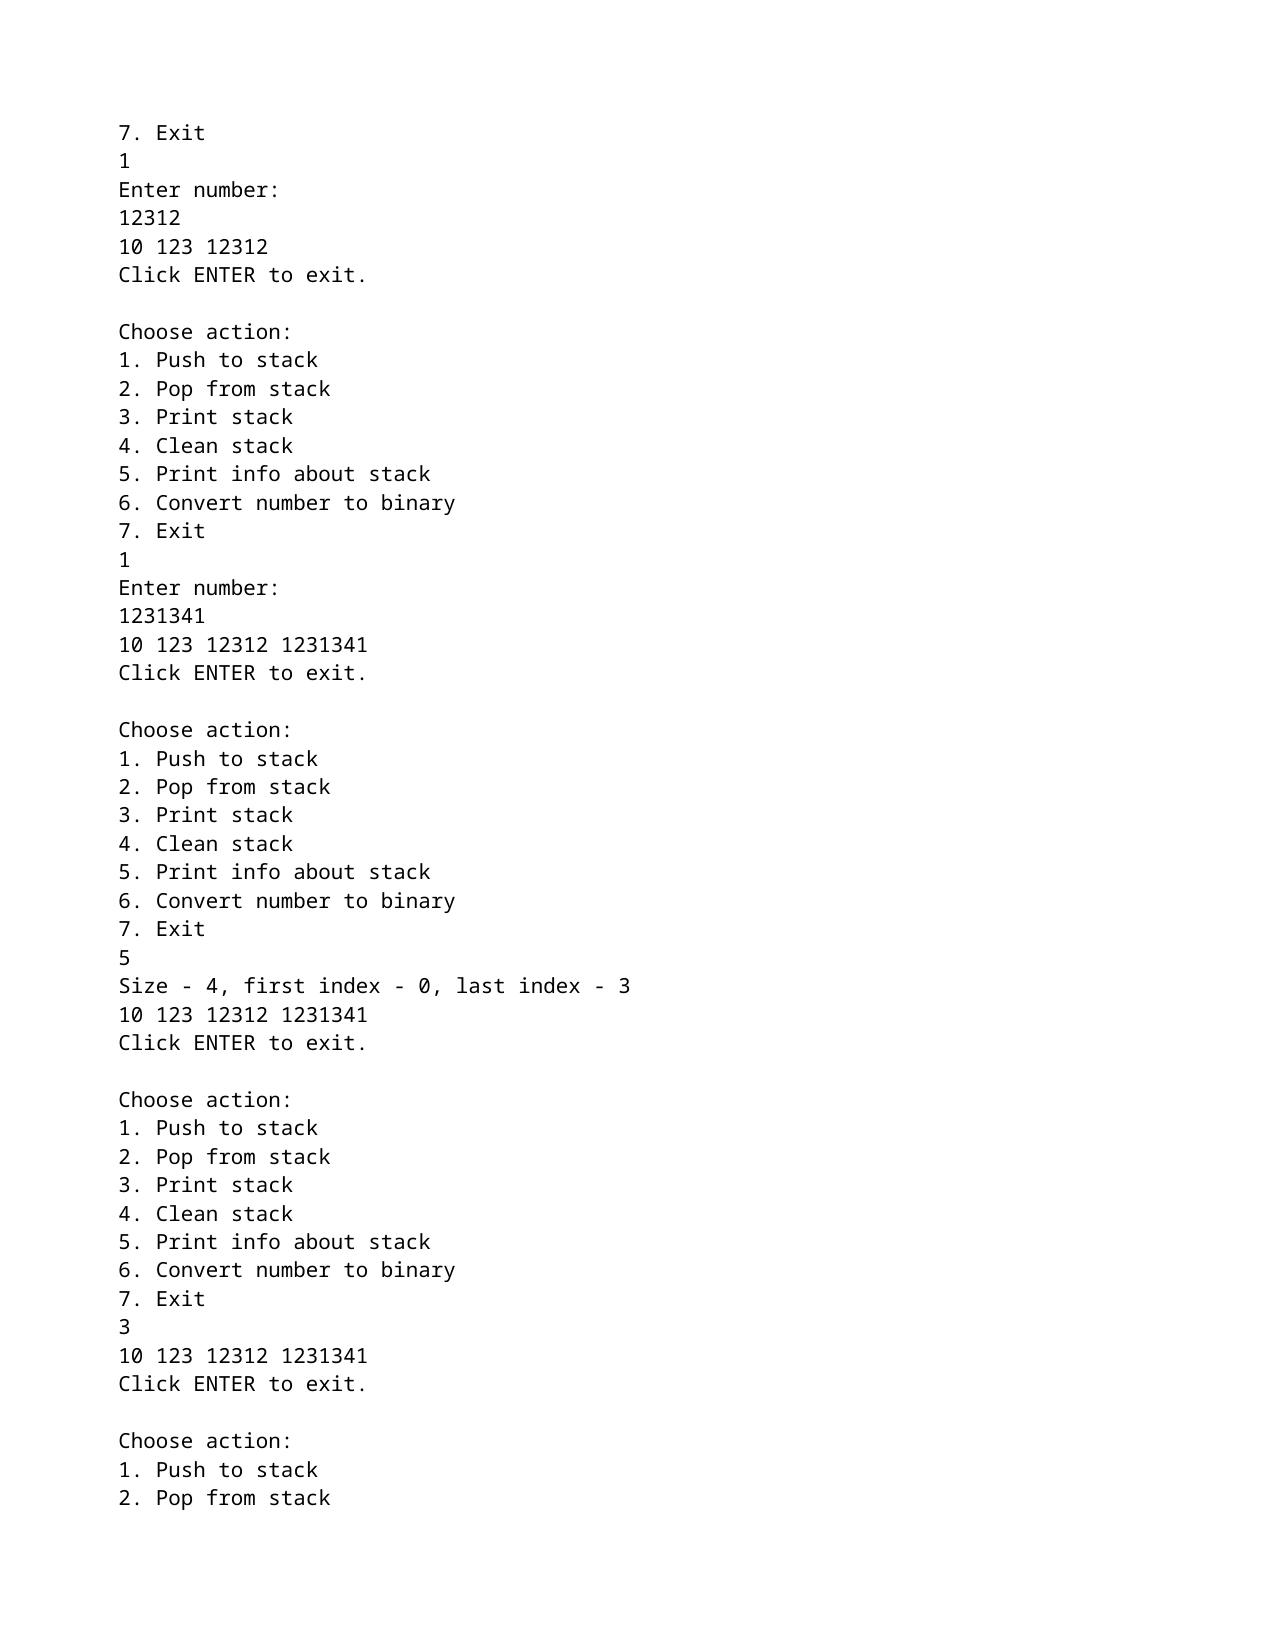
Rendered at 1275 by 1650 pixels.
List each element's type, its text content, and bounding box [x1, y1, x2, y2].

text 10 123 12312 1231341 [118, 1000, 1157, 1028]
text Click ENTER to exit. [118, 658, 1157, 687]
text 7. Exit [118, 118, 1157, 147]
text 10 123 12312 [118, 232, 1157, 260]
text 1. Push to stack [118, 346, 1157, 374]
text 2. Pop from stack [118, 374, 1157, 402]
text 7. Exit [118, 516, 1157, 545]
text 1. Push to stack [118, 744, 1157, 772]
text 12312 [118, 203, 1157, 232]
text Click ENTER to exit. [118, 1028, 1157, 1057]
text 2. Pop from stack [118, 1483, 1157, 1512]
text Click ENTER to exit. [118, 260, 1157, 289]
text 6. Convert number to binary [118, 1256, 1157, 1284]
text 1 [118, 147, 1157, 175]
text 7. Exit [118, 1284, 1157, 1312]
text Click ENTER to exit. [118, 1369, 1157, 1398]
text 3. Print stack [118, 1170, 1157, 1199]
text 1 [118, 545, 1157, 573]
text 1231341 [118, 602, 1157, 630]
text Choose action: [118, 317, 1157, 346]
text Choose action: [118, 715, 1157, 744]
text Choose action: [118, 1426, 1157, 1455]
text 5. Print info about stack [118, 1227, 1157, 1256]
text Enter number: [118, 175, 1157, 203]
text 3. Print stack [118, 402, 1157, 431]
text 4. Clean stack [118, 1199, 1157, 1227]
text 10 123 12312 1231341 [118, 1341, 1157, 1369]
text 5 [118, 943, 1157, 971]
text 1. Push to stack [118, 1113, 1157, 1142]
text Enter number: [118, 573, 1157, 602]
text 10 123 12312 1231341 [118, 630, 1157, 658]
text 6. Convert number to binary [118, 886, 1157, 914]
text 7. Exit [118, 914, 1157, 943]
text 2. Pop from stack [118, 1142, 1157, 1170]
text 6. Convert number to binary [118, 488, 1157, 516]
text 4. Clean stack [118, 829, 1157, 857]
text 5. Print info about stack [118, 459, 1157, 488]
text Choose action: [118, 1085, 1157, 1113]
text 3 [118, 1312, 1157, 1341]
text 5. Print info about stack [118, 857, 1157, 886]
text 4. Clean stack [118, 431, 1157, 459]
text Size - 4, first index - 0, last index - 3 [118, 971, 1157, 1000]
text 2. Pop from stack [118, 772, 1157, 801]
text 1. Push to stack [118, 1455, 1157, 1483]
text 3. Print stack [118, 801, 1157, 829]
